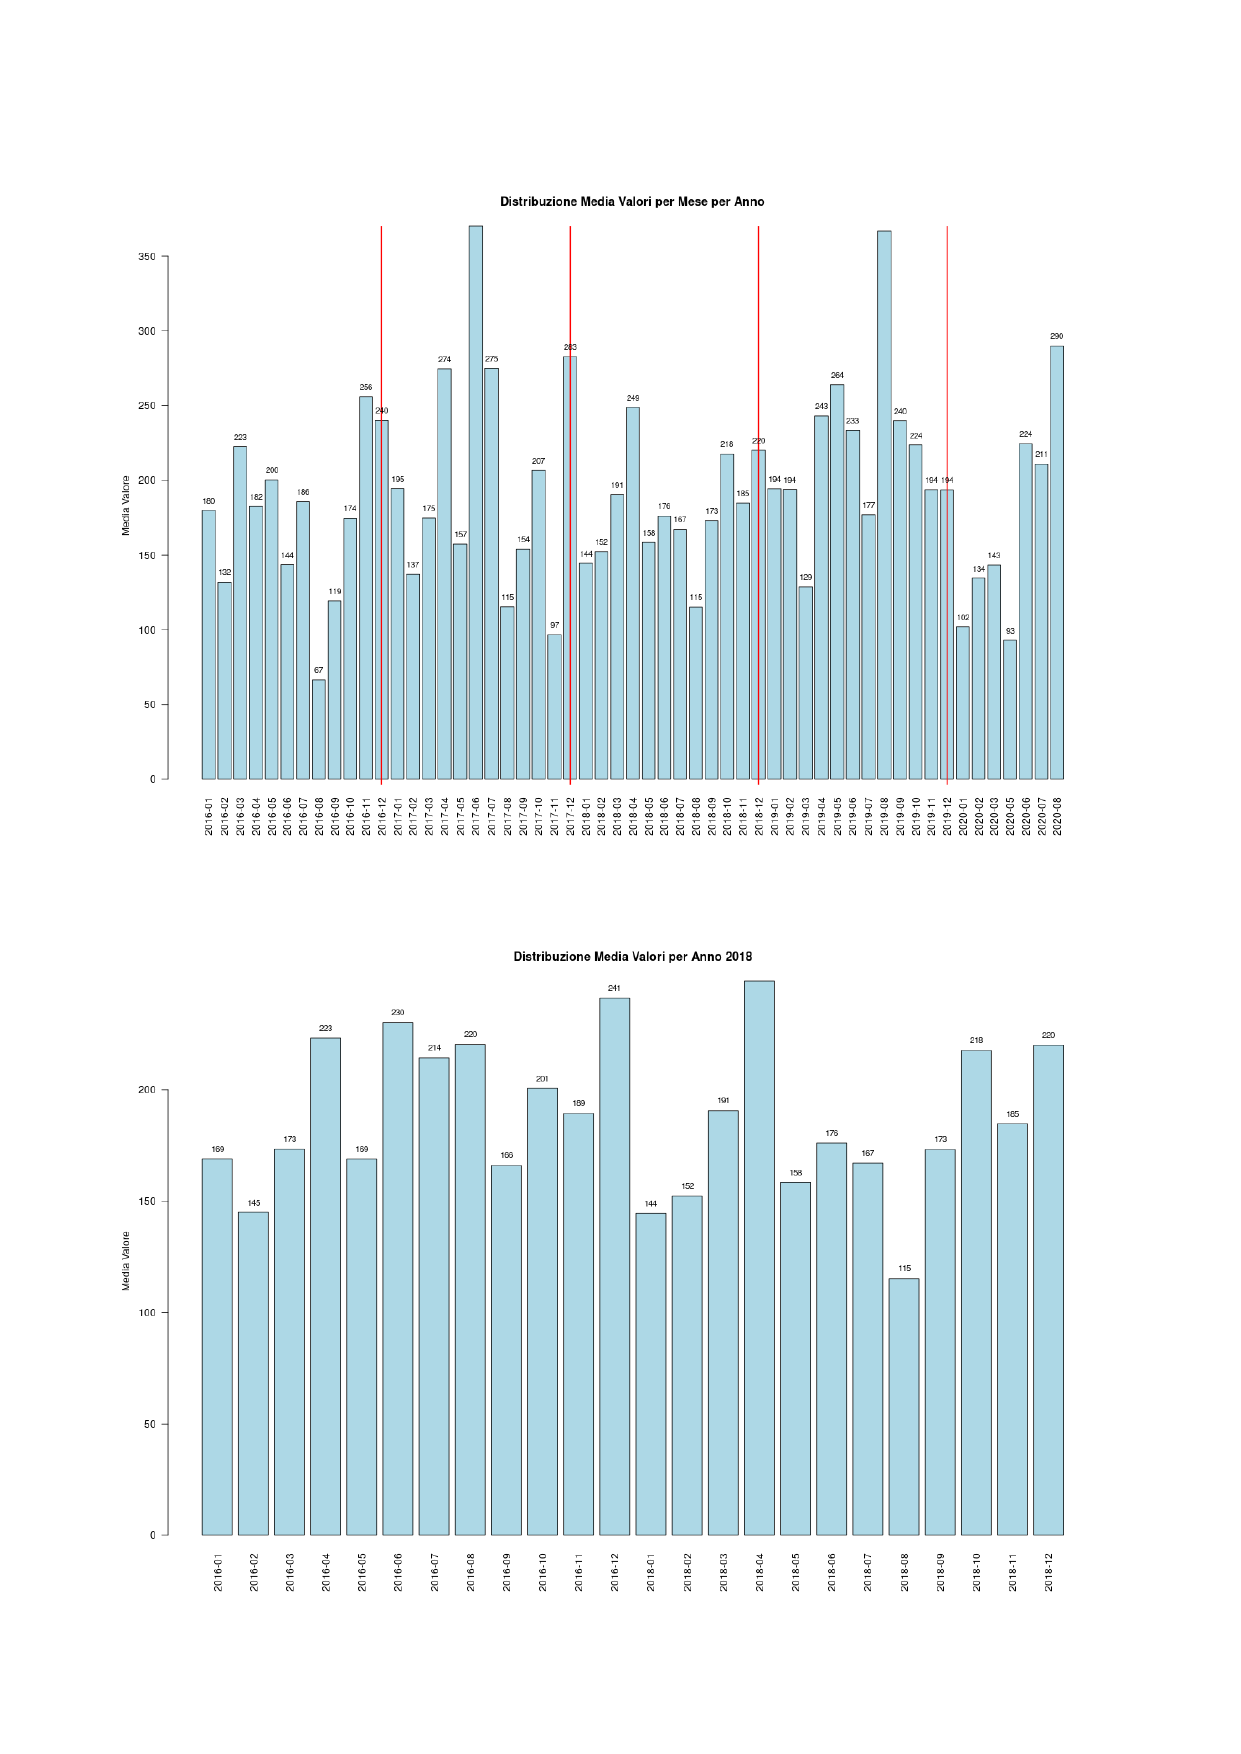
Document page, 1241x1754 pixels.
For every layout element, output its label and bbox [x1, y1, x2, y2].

picture [118, 932, 1123, 1602]
picture [118, 176, 1123, 846]
